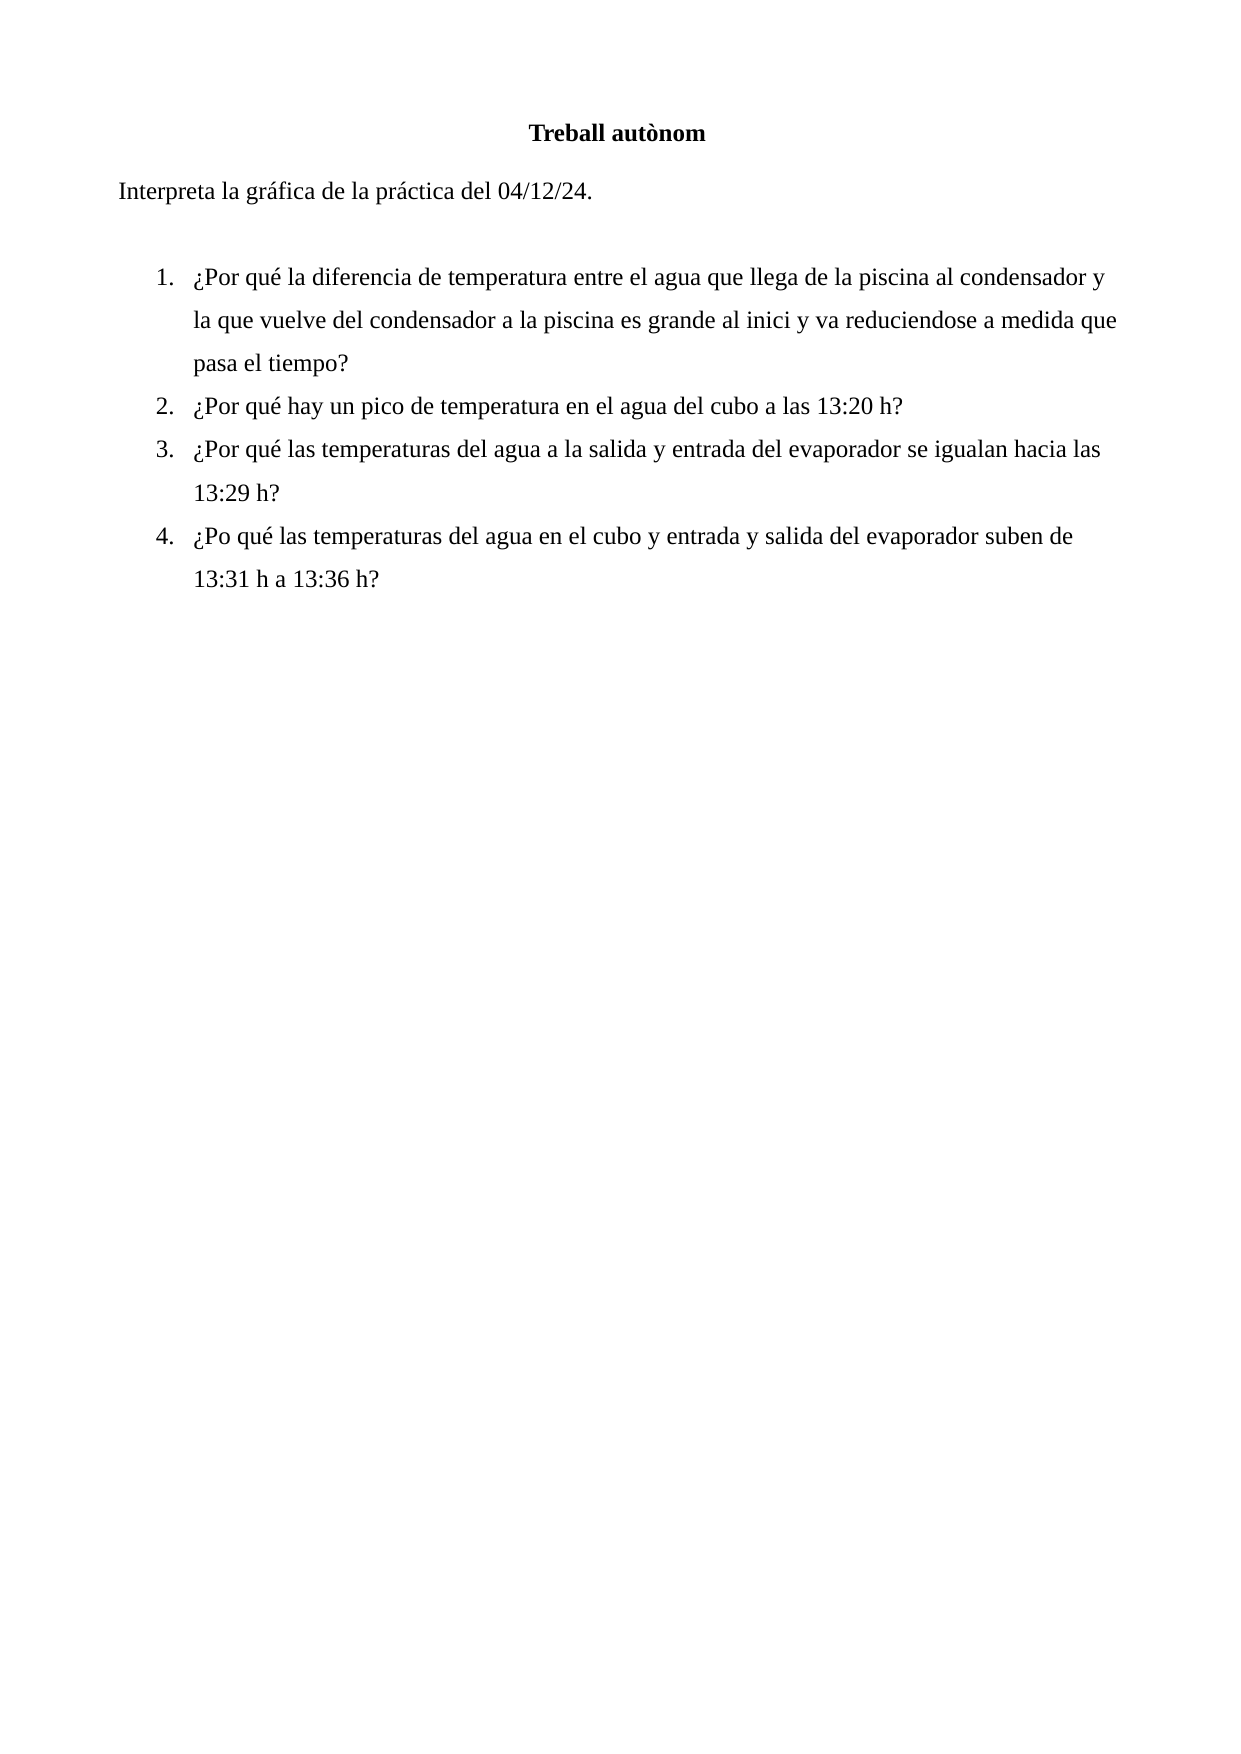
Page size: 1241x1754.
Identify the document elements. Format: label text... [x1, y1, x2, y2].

text Treball autònom [118, 118, 1122, 147]
list ¿Po qué las temperaturas del agua en el cubo y entrada y salida del evaporador suben de 13:31 h a 13:36 h? [156, 521, 1122, 593]
list ¿Por qué la diferencia de temperatura entre el agua que llega de la piscina al condensador y la que vuelve del condensador a la piscina es grande al inici y va reduciendose a medida que pasa el tiempo? [156, 262, 1122, 377]
text Interpreta la gráfica de la práctica del 04/12/24. [118, 176, 1122, 204]
list ¿Por qué hay un pico de temperatura en el agua del cubo a las 13:20 h? [156, 391, 1122, 420]
list ¿Por qué las temperaturas del agua a la salida y entrada del evaporador se igualan hacia las 13:29 h? [156, 434, 1122, 506]
